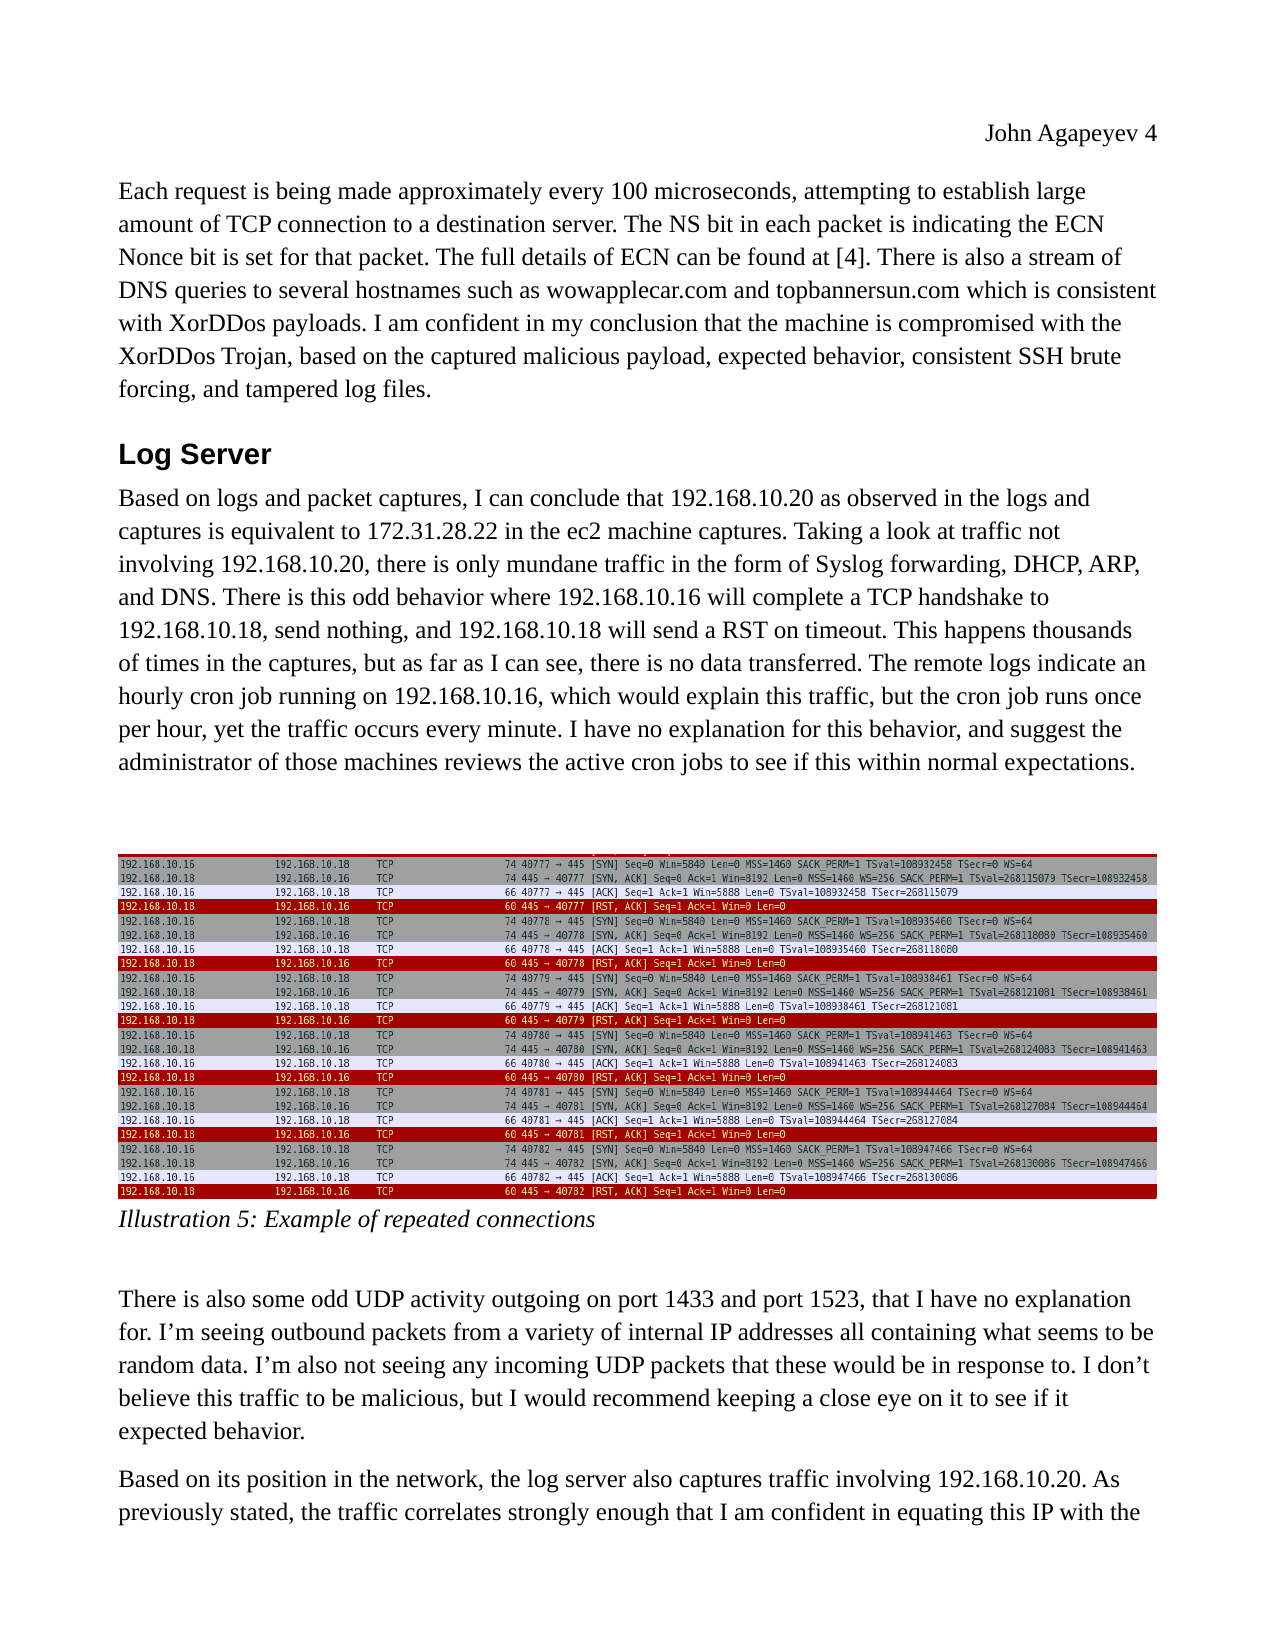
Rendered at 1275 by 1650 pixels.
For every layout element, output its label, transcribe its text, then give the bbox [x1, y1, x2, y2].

text There is also some odd UDP activity outgoing on port 1433 and port 1523, that I have no explanation for. I’m seeing outbound packets from a variety of internal IP addresses all containing what seems to be random data. I’m also not seeing any incoming UDP packets that these would be in response to. I don’t believe this traffic to be malicious, but I would recommend keeping a close eye on it to see if it expected behavior. [118, 1284, 1157, 1445]
picture [118, 854, 1157, 1199]
text Based on logs and packet captures, I can conclude that 192.168.10.20 as observed in the logs and captures is equivalent to 172.31.28.22 in the ec2 machine captures. Taking a look at traffic not involving 192.168.10.20, there is only mundane traffic in the form of Syslog forwarding, DHCP, ARP, and DNS. There is this odd behavior where 192.168.10.16 will complete a TCP handshake to 192.168.10.18, send nothing, and 192.168.10.18 will send a RST on timeout. This happens thousands of times in the captures, but as far as I can see, there is no data transferred. The remote logs indicate an hourly cron job running on 192.168.10.16, which would explain this traffic, but the cron job runs once per hour, yet the traffic occurs every minute. I have no explanation for this behavior, and suggest the administrator of those machines reviews the active cron jobs to see if this within normal expectations. [118, 483, 1157, 776]
subtitle Log Server [118, 437, 1157, 470]
text Based on its position in the network, the log server also captures traffic involving 192.168.10.20. As previously stated, the traffic correlates strongly enough that I am confident in equating this IP with the [118, 1464, 1157, 1526]
text Each request is being made approximately every 100 microseconds, attempting to establish large amount of TCP connection to a destination server. The NS bit in each packet is indicating the ECN Nonce bit is set for that packet. The full details of ECN can be found at [4]. There is also a stream of DNS queries to several hostnames such as wowapplecar.com and topbannersun.com which is consistent with XorDDos payloads. I am confident in my conclusion that the machine is compromised with the XorDDos Trojan, based on the captured malicious payload, expected behavior, consistent SSH brute forcing, and tampered log files. [118, 176, 1157, 403]
text Illustration 5: Example of repeated connections [118, 1199, 1157, 1232]
